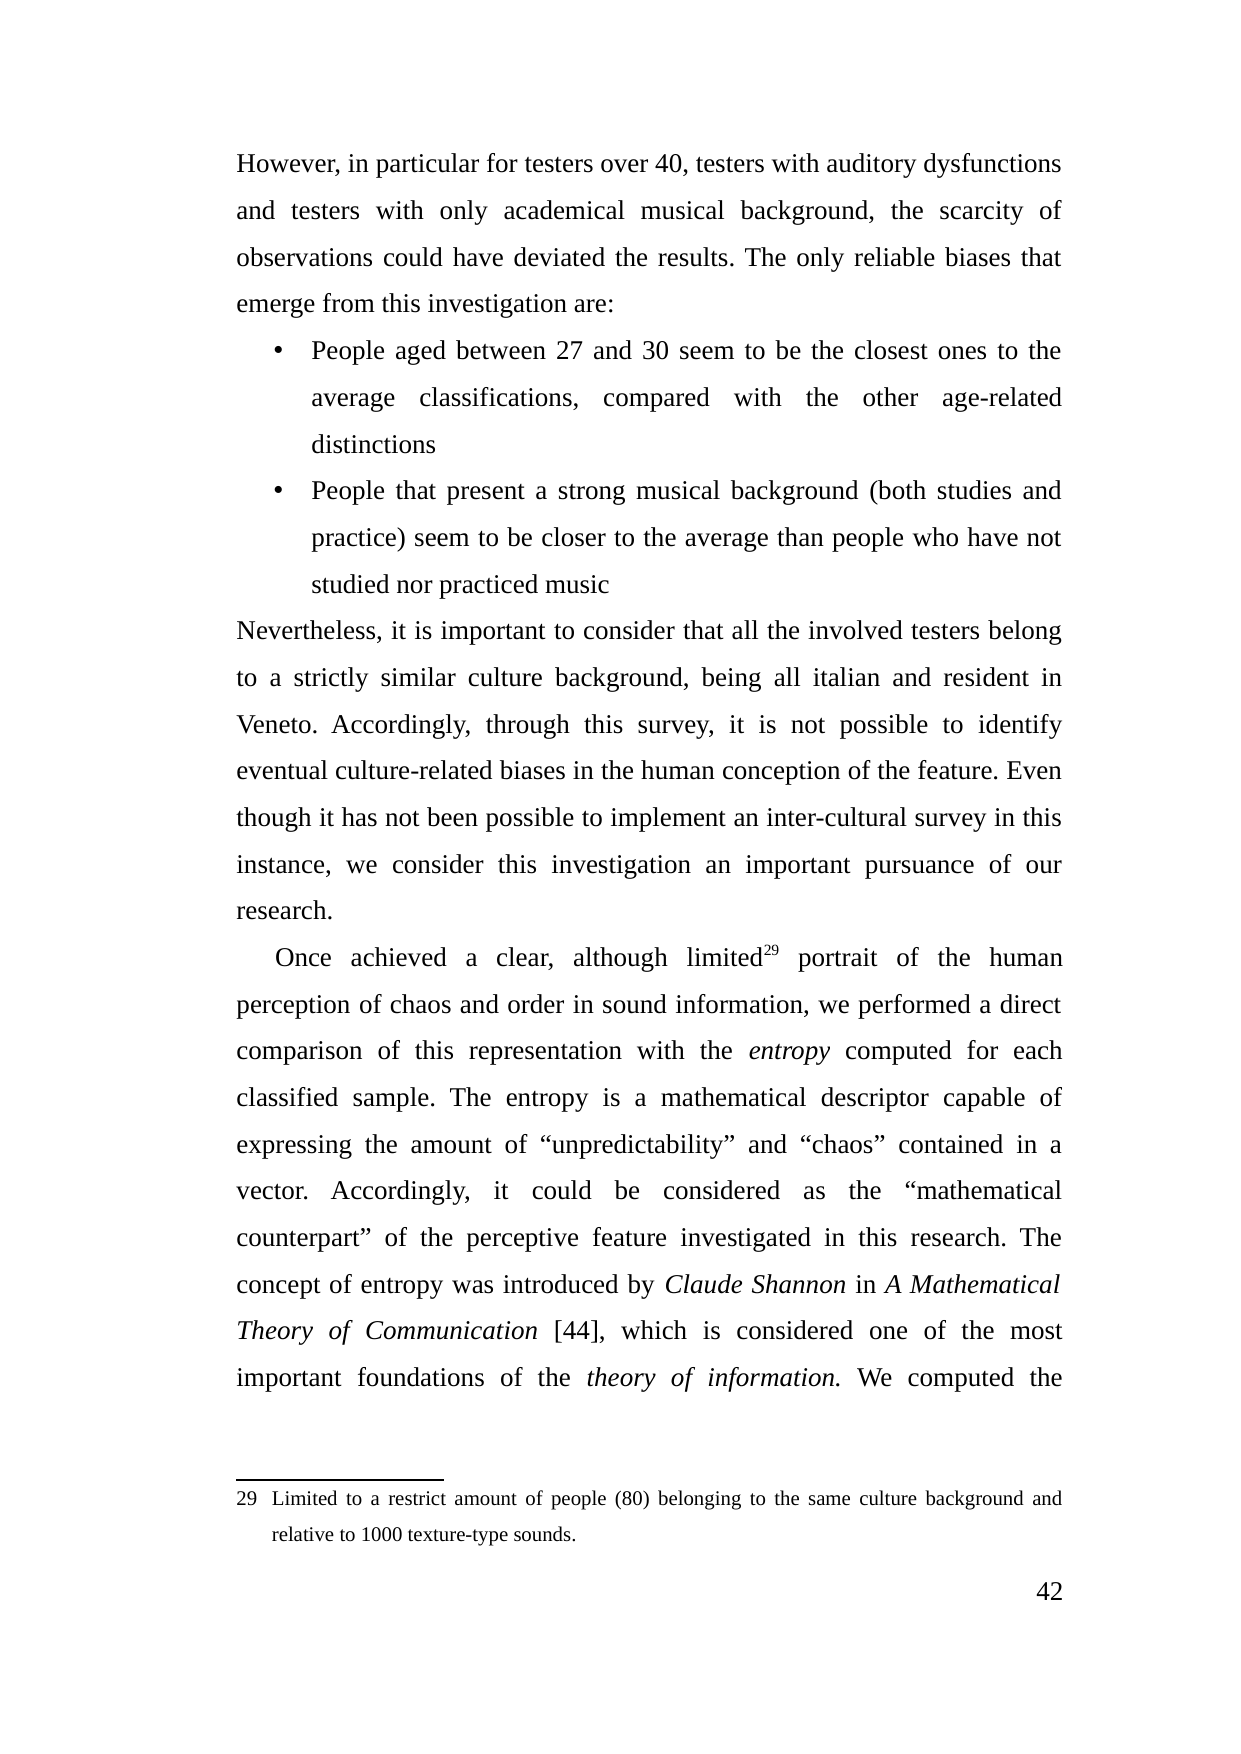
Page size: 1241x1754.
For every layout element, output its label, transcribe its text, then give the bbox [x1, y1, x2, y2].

text However, in particular for testers over 40, testers with auditory dysfunctions and testers with only academical musical background, the scarcity of observations could have deviated the results. The only reliable biases that emerge from this investigation are: [236, 148, 1063, 319]
list People aged between 27 and 30 seem to be the closest ones to the average classifications, compared with the other age-related distinctions [274, 334, 1063, 459]
text Nevertheless, it is important to consider that all the involved testers belong to a strictly similar culture background, being all italian and resident in Veneto. Accordingly, through this survey, it is not possible to identify eventual culture-related biases in the human conception of the feature. Even though it has not been possible to implement an inter-cultural survey in this instance, we consider this investigation an important pursuance of our research. [236, 614, 1063, 926]
text Once achieved a clear, although limited portrait of the human perception of chaos and order in sound information, we performed a direct comparison of this representation with the entropy computed for each classified sample. The entropy is a mathematical descriptor capable of expressing the amount of “unpredictability” and “chaos” contained in a vector. Accordingly, it could be considered as the “mathematical counterpart” of the perceptive feature investigated in this research. The concept of entropy was introduced by Claude Shannon in A Mathematical Theory of Communication [44], which is considered one of the most important foundations of the theory of information. We computed the [236, 941, 1063, 1392]
text Limited to a restrict amount of people (80) belonging to the same culture background and relative to 1000 texture-type sounds. [236, 1486, 1063, 1546]
list People that present a strong musical background (both studies and practice) seem to be closer to the average than people who have not studied nor practiced music [274, 474, 1063, 599]
